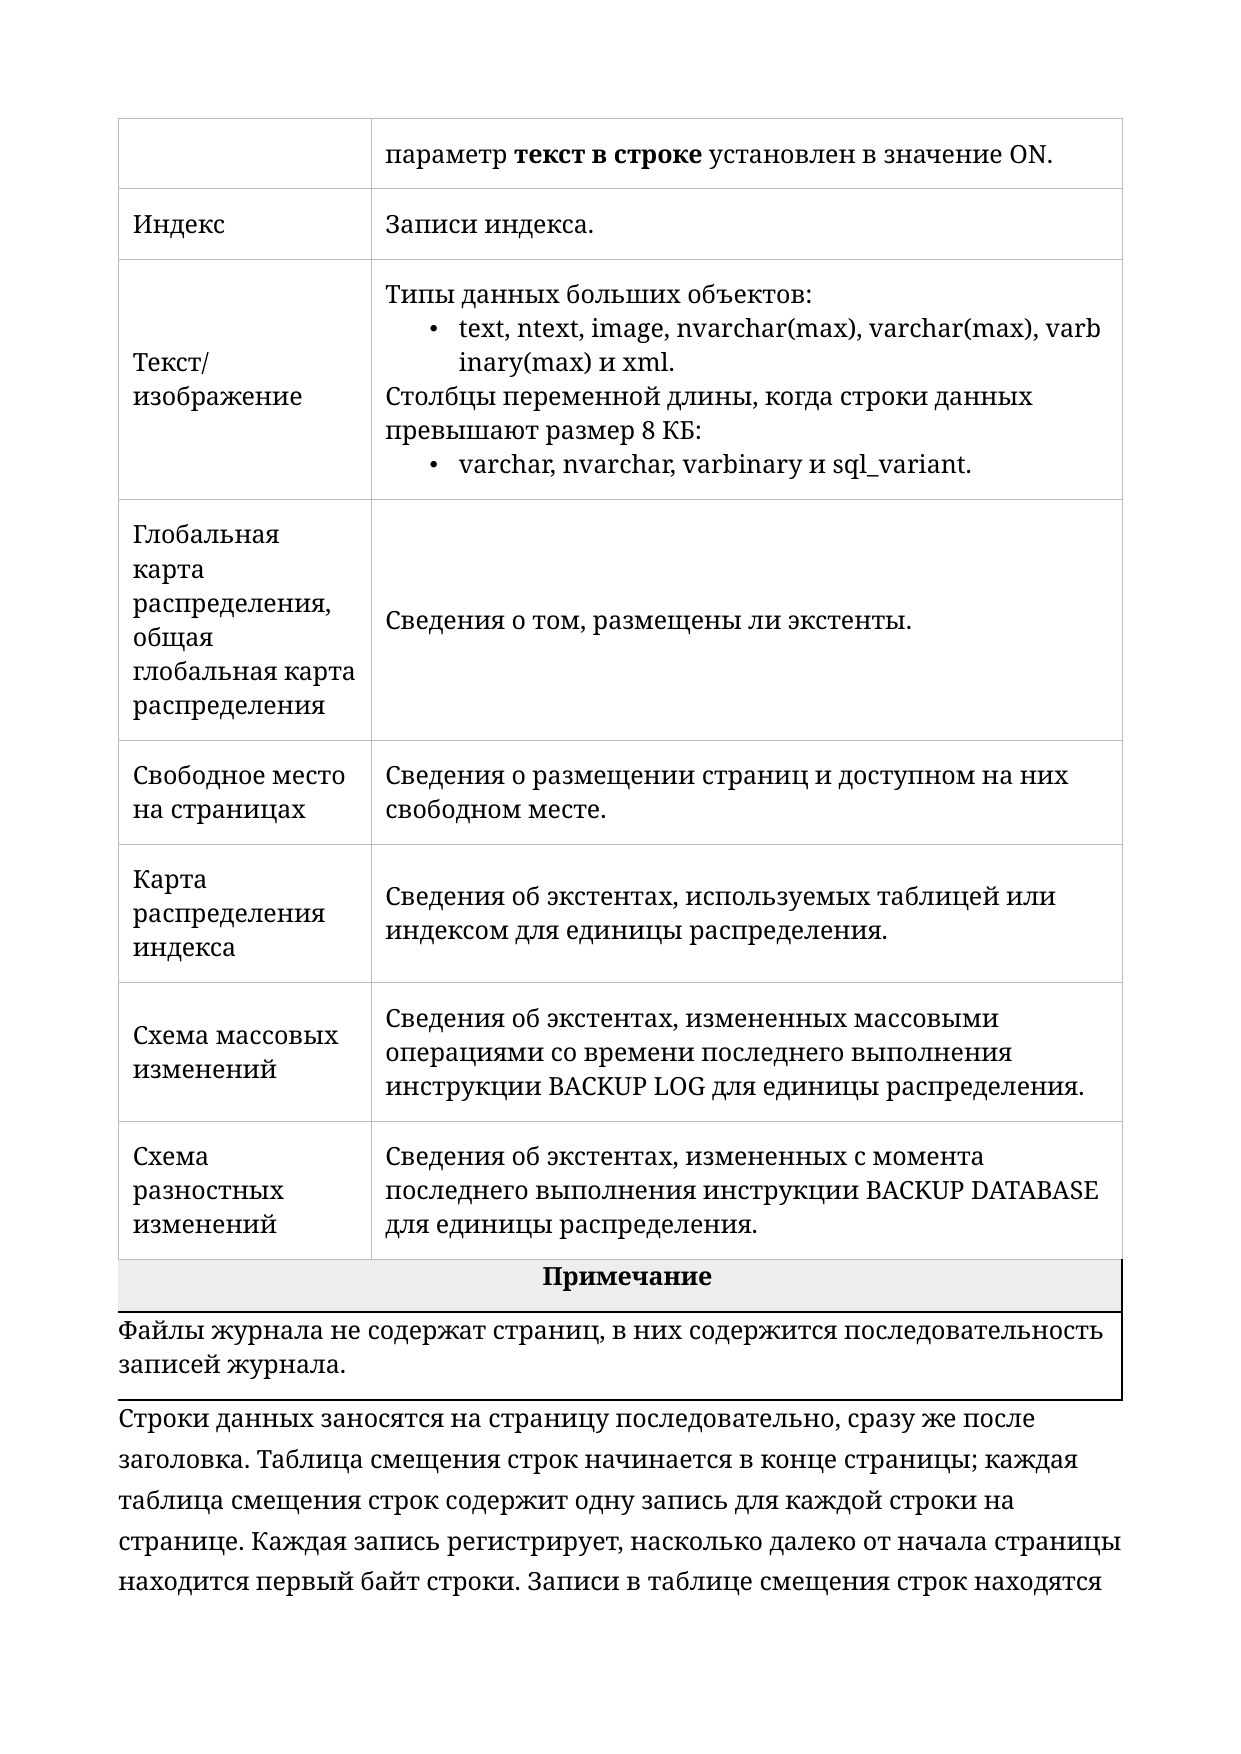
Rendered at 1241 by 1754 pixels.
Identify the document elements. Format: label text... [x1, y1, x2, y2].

table_cell Индекс [119, 189, 371, 258]
table_cell Сведения об экстентах, используемых таблицей или индексом для единицы распределения. [372, 845, 1122, 982]
picture [513, 1260, 543, 1286]
table_cell параметр текст в строке установлен в значение ON. [372, 119, 1122, 188]
table_cell Карта распределения индекса [119, 845, 371, 982]
table_cell Текст/изображение [119, 260, 371, 499]
table_cell Схема массовых изменений [119, 983, 371, 1121]
table_cell Сведения об экстентах, измененных с момента последнего выполнения инструкции BACKUP DATABASE для единицы распределения. [372, 1122, 1122, 1259]
table_cell Типы данных больших объектов: text, ntext, image, nvarchar(max), varchar(max), varbinary(max) и xml. Столбцы переменной длины, когда строки данных превышают размер 8 КБ: varchar, nvarchar, varbinary и sql_variant. [372, 260, 1122, 499]
table_cell Глобальная карта распределения, общая глобальная карта распределения [119, 500, 371, 739]
table_cell Записи индекса. [372, 189, 1122, 258]
table_cell Свободное место на страницах [119, 741, 371, 844]
table_cell Сведения об экстентах, измененных массовыми операциями со времени последнего выполнения инструкции BACKUP LOG для единицы распределения. [372, 983, 1122, 1121]
table_cell [119, 119, 371, 188]
text Строки данных заносятся на страницу последовательно, сразу же после заголовка. Таблица смещения строк начинается в конце страницы; каждая таблица смещения строк содержит одну запись для каждой строки на странице. Каждая запись регистрирует, насколько далеко от начала страницы находится первый байт строки. Записи в таблице смещения строк находятся [118, 1401, 1122, 1598]
table_header Примечание [118, 1260, 1121, 1311]
table_cell Сведения о том, размещены ли экстенты. [372, 500, 1122, 739]
table_cell Сведения о размещении страниц и доступном на них свободном месте. [372, 741, 1122, 844]
table_cell Файлы журнала не содержат страниц, в них содержится последовательность записей журнала. [118, 1313, 1121, 1399]
table_cell Схема разностных изменений [119, 1122, 371, 1259]
